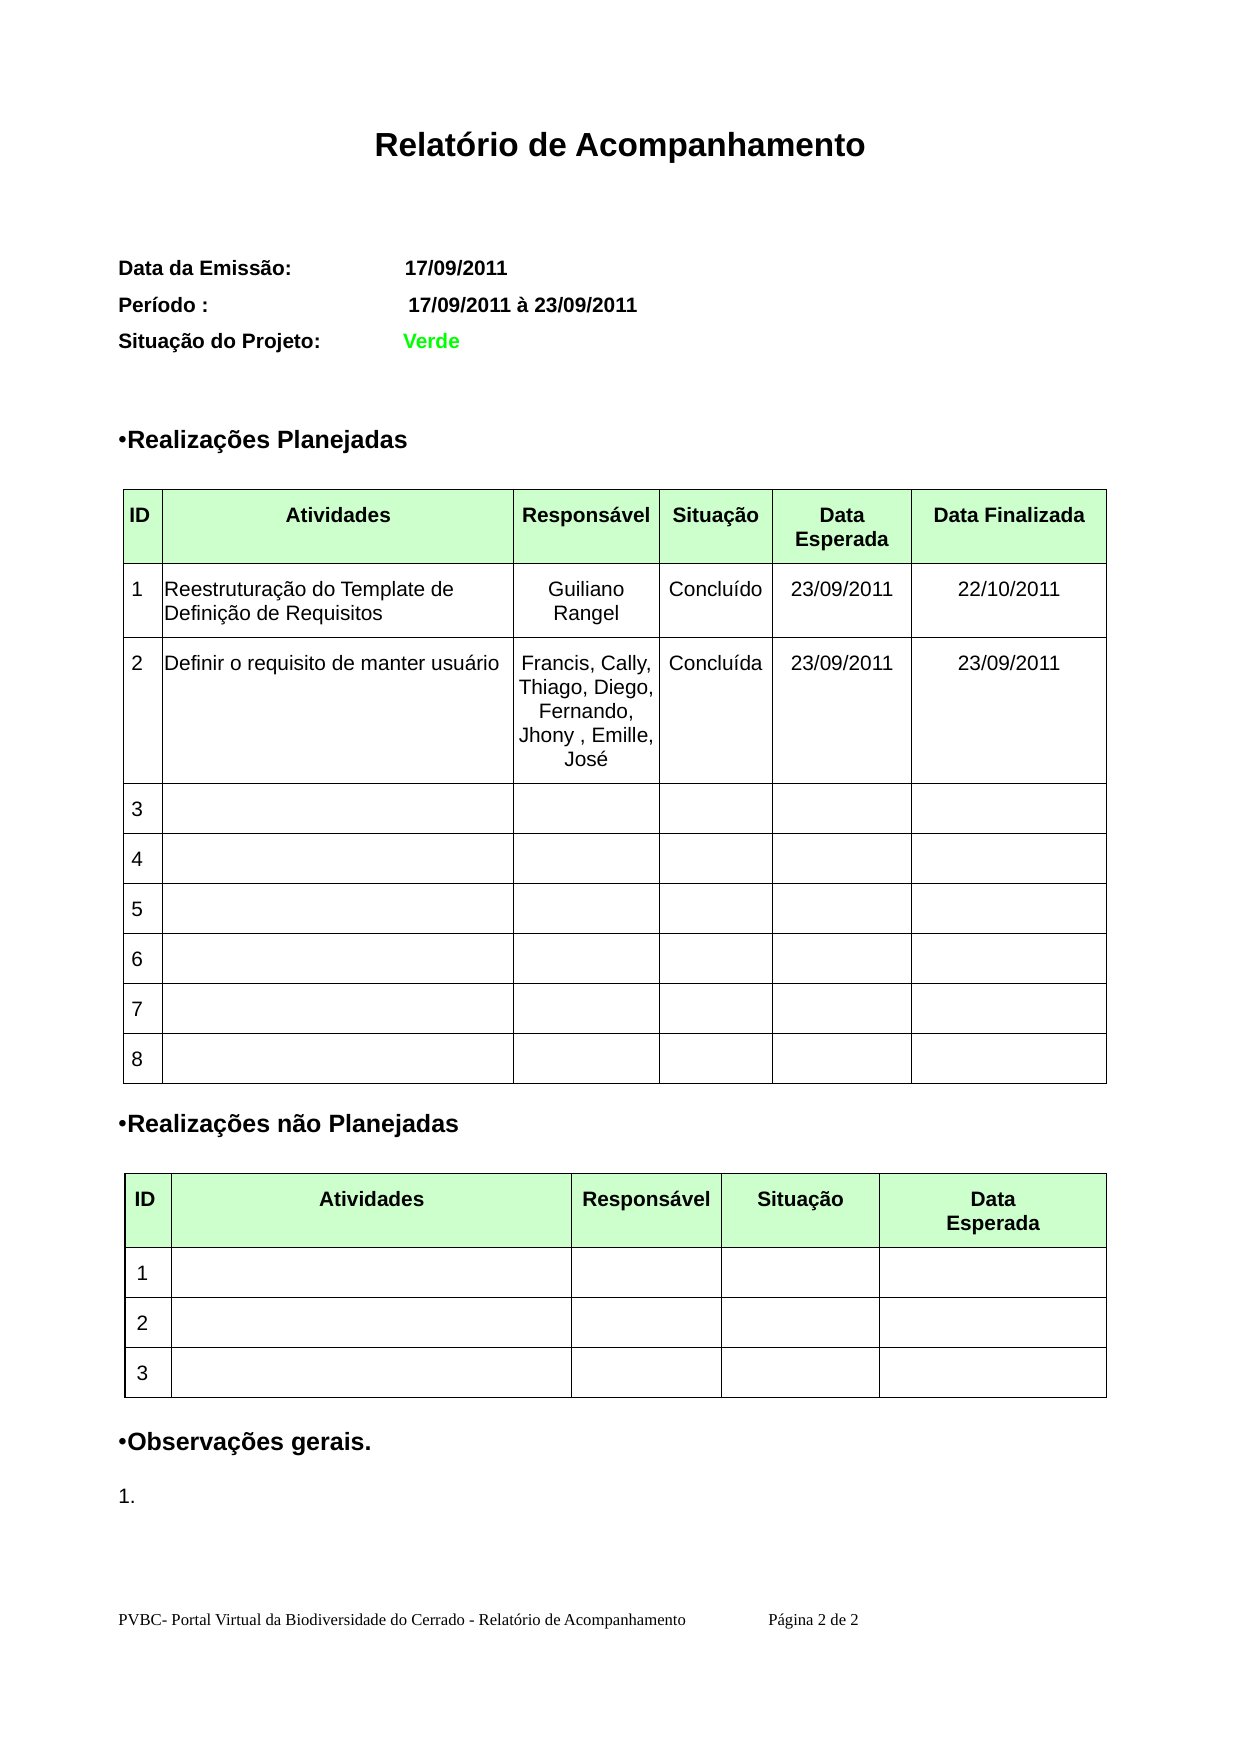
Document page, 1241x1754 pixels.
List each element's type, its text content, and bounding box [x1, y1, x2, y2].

table_cell [163, 1034, 513, 1083]
table_cell [773, 984, 911, 1033]
table_cell 23/09/2011 [912, 638, 1106, 783]
table_cell [572, 1348, 721, 1397]
table_cell [880, 1248, 1106, 1297]
table_header Data Esperada [773, 490, 911, 563]
list Observações gerais. [118, 1427, 1122, 1456]
table_cell [163, 884, 513, 933]
table_cell [163, 834, 513, 883]
text Situação do Projeto: Verde [118, 329, 1122, 353]
table_cell [773, 884, 911, 933]
table_cell 3 [126, 1348, 171, 1397]
table_cell [163, 934, 513, 983]
table_cell [514, 784, 659, 833]
table_cell 1 [124, 564, 162, 637]
table_cell [572, 1298, 721, 1347]
table_cell [163, 784, 513, 833]
table_cell [722, 1248, 879, 1297]
table_header ID [124, 490, 162, 563]
table_header Atividades [163, 490, 513, 563]
table_cell 4 [124, 834, 162, 883]
list Realizações Planejadas [118, 426, 1122, 454]
table_cell Reestruturação do Template de Definição de Requisitos [163, 564, 513, 637]
table_cell 23/09/2011 [773, 564, 911, 637]
table_cell [514, 984, 659, 1033]
table_cell [660, 1034, 772, 1083]
text Data da Emissão: 17/09/2011 [118, 256, 1122, 280]
table_cell [172, 1348, 571, 1397]
table_cell [773, 934, 911, 983]
table_cell 5 [124, 884, 162, 933]
table_cell 3 [124, 784, 162, 833]
table_cell Definir o requisito de manter usuário [163, 638, 513, 783]
table_header Situação [660, 490, 772, 563]
table_header Situação [722, 1174, 879, 1247]
table_cell Concluído [660, 564, 772, 637]
table_cell [722, 1298, 879, 1347]
table_cell 2 [126, 1298, 171, 1347]
table_cell 2 [124, 638, 162, 783]
table_cell [660, 884, 772, 933]
table_header ID [126, 1174, 171, 1247]
table_cell 7 [124, 984, 162, 1033]
table_cell 1 [126, 1248, 171, 1297]
table_cell [773, 834, 911, 883]
table_cell [912, 834, 1106, 883]
table_cell [514, 834, 659, 883]
list Realizações não Planejadas [118, 1109, 1122, 1138]
table_cell [660, 934, 772, 983]
table_cell [912, 1034, 1106, 1083]
table_header Responsável [572, 1174, 721, 1247]
text Período : 17/09/2011 à 23/09/2011 [118, 293, 1122, 317]
table_cell 23/09/2011 [773, 638, 911, 783]
table_cell 6 [124, 934, 162, 983]
table_cell [773, 784, 911, 833]
table_cell [912, 884, 1106, 933]
table_cell [572, 1248, 721, 1297]
table_header Atividades [172, 1174, 571, 1247]
table_cell [660, 784, 772, 833]
table_cell [172, 1248, 571, 1297]
table_cell 22/10/2011 [912, 564, 1106, 637]
table_cell [514, 1034, 659, 1083]
table_cell Guiliano Rangel [514, 564, 659, 637]
table_cell [163, 984, 513, 1033]
table_cell [880, 1348, 1106, 1397]
table_header Data Esperada [880, 1174, 1106, 1247]
text Relatório de Acompanhamento [118, 125, 1122, 164]
table_cell [912, 784, 1106, 833]
table_cell 8 [124, 1034, 162, 1083]
table_cell [172, 1298, 571, 1347]
table_cell [773, 1034, 911, 1083]
table_cell Francis, Cally, Thiago, Diego, Fernando, Jhony , Emille, José [514, 638, 659, 783]
table_cell [912, 984, 1106, 1033]
table_header Responsável [514, 490, 659, 563]
table_header Data Finalizada [912, 490, 1106, 563]
table_cell [514, 884, 659, 933]
table_cell [660, 984, 772, 1033]
table_cell [514, 934, 659, 983]
table_cell [912, 934, 1106, 983]
table_cell [660, 834, 772, 883]
table_cell [880, 1298, 1106, 1347]
table_cell [722, 1348, 879, 1397]
table_cell Concluída [660, 638, 772, 783]
